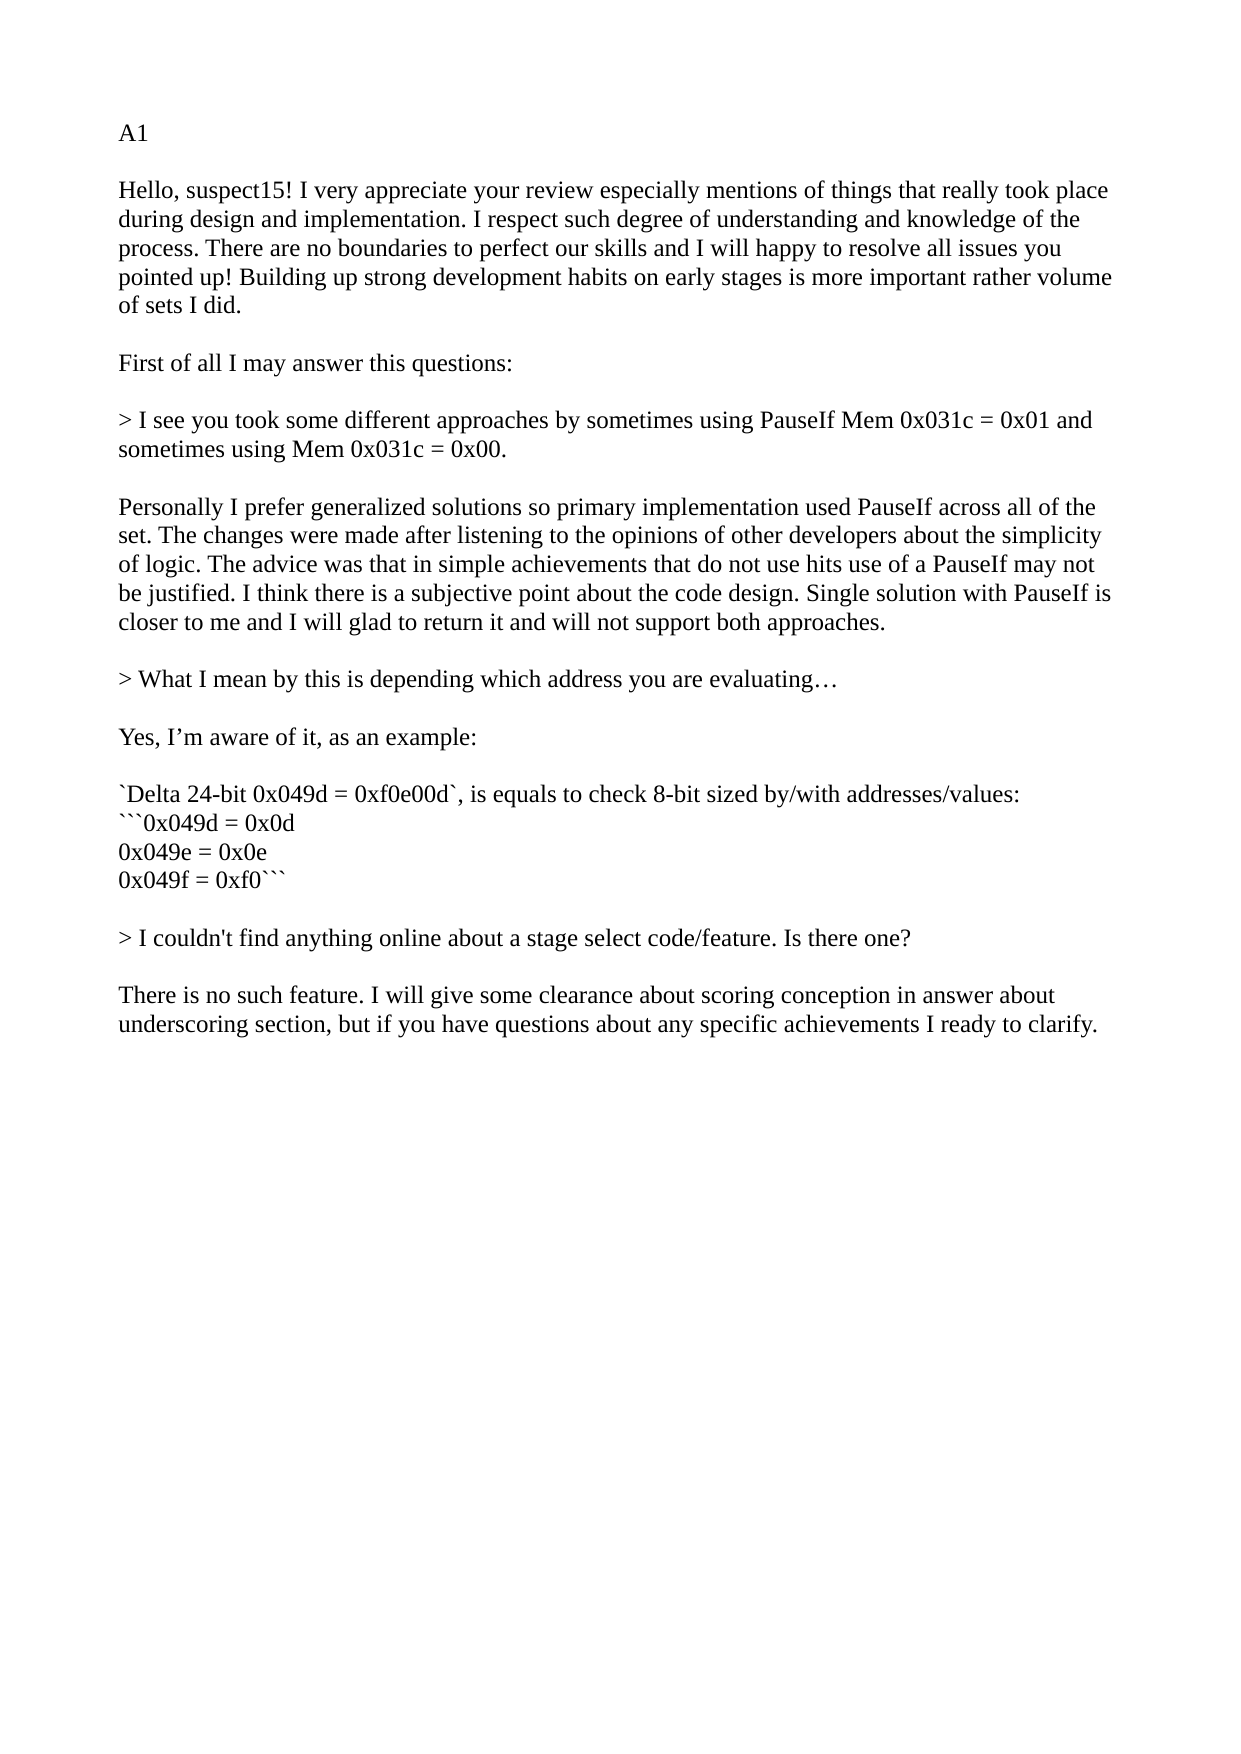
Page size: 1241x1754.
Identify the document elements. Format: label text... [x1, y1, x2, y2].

text 0x049f = 0xf0``` [118, 866, 1122, 894]
text `Delta 24-bit 0x049d = 0xf0e00d`, is equals to check 8-bit sized by/with addresses/values: [118, 779, 1122, 808]
text A1 [118, 118, 1122, 147]
text Hello, suspect15! I very appreciate your review especially mentions of things that really took place during design and implementation. I respect such degree of understanding and knowledge of the process. There are no boundaries to perfect our skills and I will happy to resolve all issues you pointed up! Building up strong development habits on early stages is more important rather volume of sets I did. [118, 176, 1122, 319]
text Personally I prefer generalized solutions so primary implementation used PauseIf across all of the set. The changes were made after listening to the opinions of other developers about the simplicity of logic. The advice was that in simple achievements that do not use hits use of a PauseIf may not be justified. I think there is a subjective point about the code design. Single solution with PauseIf is closer to me and I will glad to return it and will not support both approaches. [118, 492, 1122, 636]
text Yes, I’m aware of it, as an example: [118, 722, 1122, 751]
text There is no such feature. I will give some clearance about scoring conception in answer about underscoring section, but if you have questions about any specific achievements I ready to clarify. [118, 981, 1122, 1038]
text > I see you took some different approaches by sometimes using PauseIf Mem 0x031c = 0x01 and sometimes using Mem 0x031c = 0x00. [118, 406, 1122, 463]
text First of all I may answer this questions: [118, 348, 1122, 377]
text > What I mean by this is depending which address you are evaluating… [118, 664, 1122, 693]
text > I couldn't find anything online about a stage select code/feature. Is there one? [118, 923, 1122, 952]
text ```0x049d = 0x0d [118, 808, 1122, 837]
text 0x049e = 0x0e [118, 837, 1122, 866]
